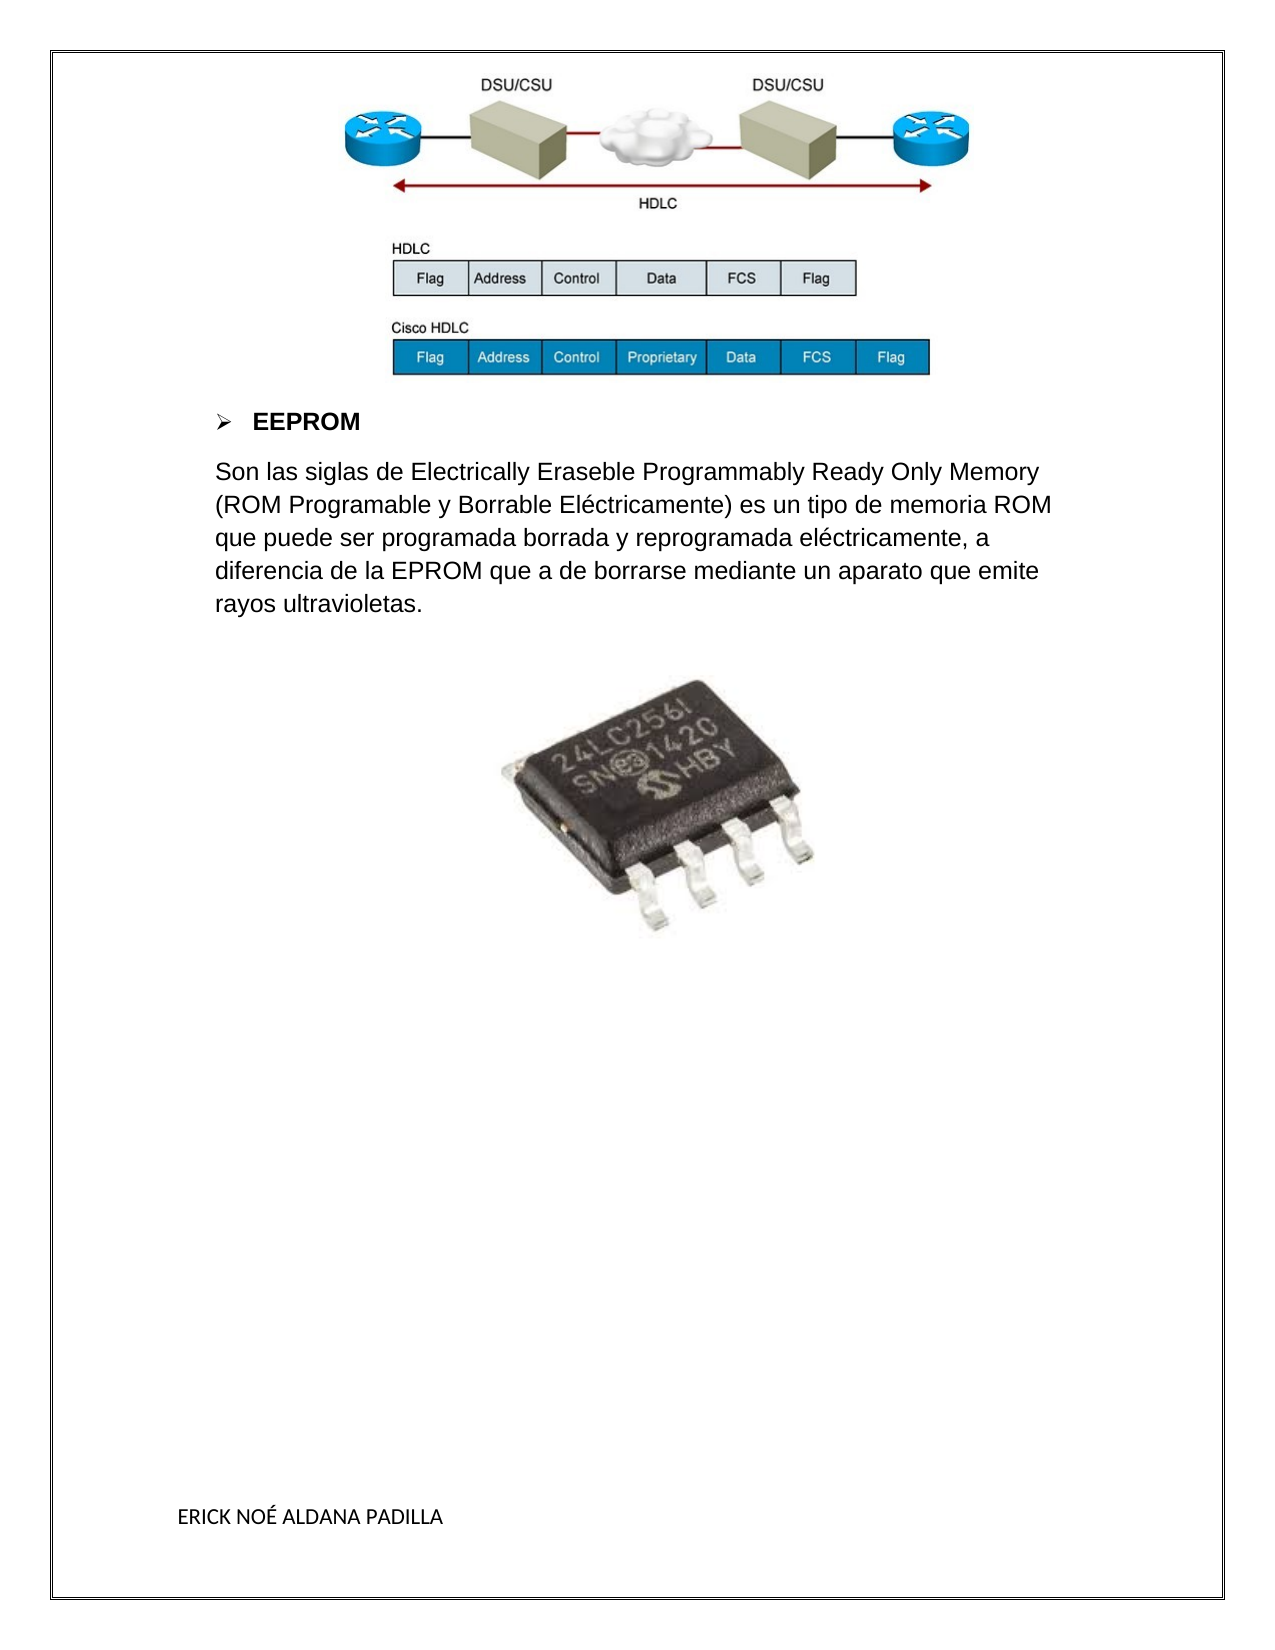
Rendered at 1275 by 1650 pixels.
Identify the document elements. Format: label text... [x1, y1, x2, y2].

text Son las siglas de Electrically Eraseble Programmably Ready Only Memory (ROM Programable y Borrable Eléctricamente) es un tipo de memoria ROM que puede ser programada borrada y reprogramada eléctricamente, a diferencia de la EPROM que a de borrarse mediante un aparato que emite rayos ultravioletas. [215, 457, 1098, 618]
list EEPROM [215, 407, 1098, 436]
